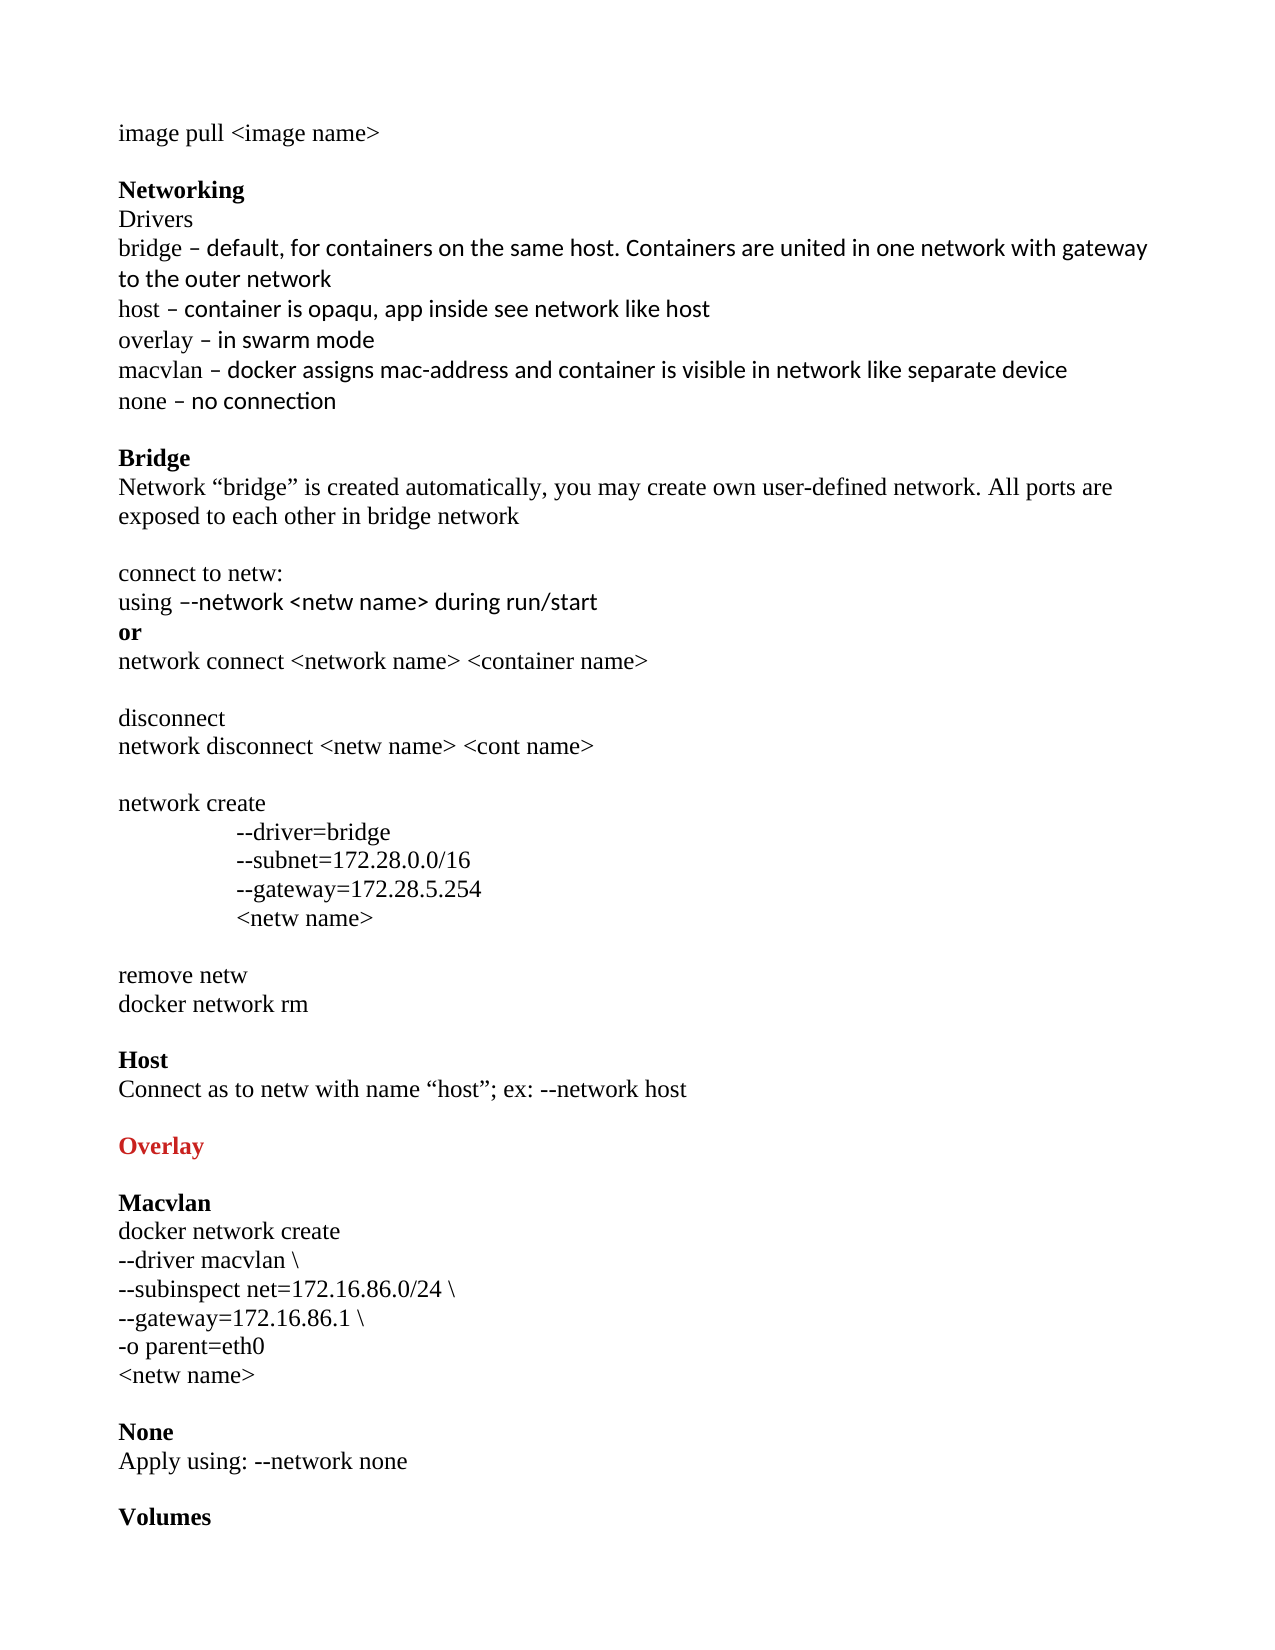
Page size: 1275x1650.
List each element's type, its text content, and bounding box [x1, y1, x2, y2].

text Networking [118, 175, 1157, 204]
text --subinspect net=172.16.86.0/24 \ [118, 1274, 1157, 1303]
text docker network create [118, 1216, 1157, 1245]
text Drivers [118, 204, 1157, 232]
text <netw name> [118, 1360, 1157, 1389]
text network connect <network name> <container name> [118, 646, 1157, 674]
text <netw name> [118, 903, 1157, 932]
text bridge – default, for containers on the same host. Containers are united in one network with gateway to the outer network [118, 232, 1157, 293]
text disconnect [118, 703, 1157, 731]
text macvlan – docker assigns mac-address and container is visible in network like separate device [118, 354, 1157, 385]
text using –-network <netw name> during run/start [118, 587, 1157, 617]
text overlay – in swarm mode [118, 324, 1157, 354]
text Overlay [118, 1131, 1157, 1160]
text network create [118, 788, 1157, 817]
text Apply using: --network none [118, 1446, 1157, 1474]
text Host [118, 1045, 1157, 1074]
text Volumes [118, 1502, 1157, 1531]
text -o parent=eth0 [118, 1331, 1157, 1360]
text or [118, 617, 1157, 646]
text docker network rm [118, 989, 1157, 1017]
text host – container is opaqu, app inside see network like host [118, 293, 1157, 324]
text --driver macvlan \ [118, 1245, 1157, 1274]
text --gateway=172.16.86.1 \ [118, 1303, 1157, 1331]
text --driver=bridge [118, 817, 1157, 846]
text Connect as to netw with name “host”; ex: --network host [118, 1074, 1157, 1103]
text --subnet=172.28.0.0/16 [118, 846, 1157, 874]
text connect to netw: [118, 558, 1157, 587]
text Bridge [118, 443, 1157, 472]
text image pull <image name> [118, 118, 1157, 147]
text network disconnect <netw name> <cont name> [118, 731, 1157, 760]
text None [118, 1417, 1157, 1446]
text remove netw [118, 960, 1157, 989]
text Macvlan [118, 1188, 1157, 1216]
text Network “bridge” is created automatically, you may create own user-defined network. All ports are exposed to each other in bridge network [118, 472, 1157, 530]
text none – no connection [118, 385, 1157, 416]
text --gateway=172.28.5.254 [118, 874, 1157, 903]
